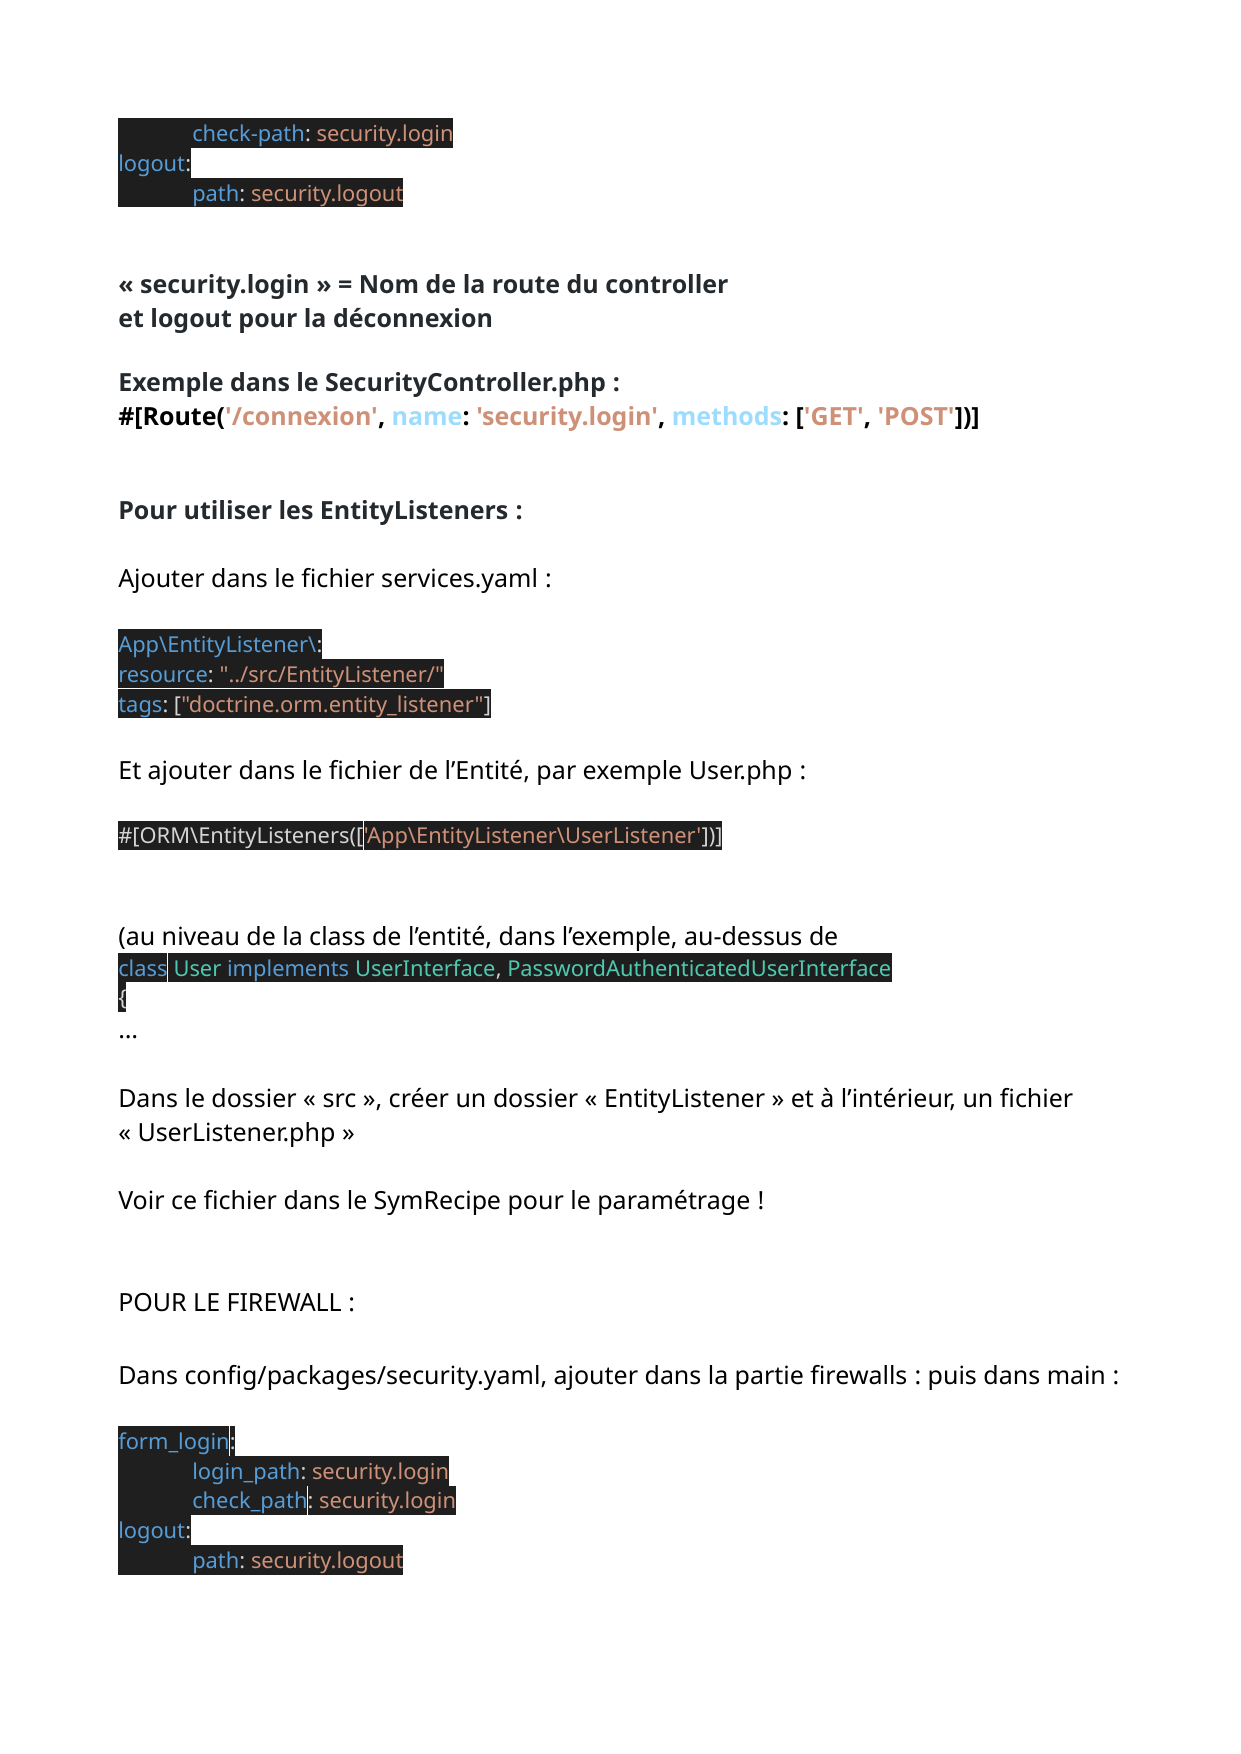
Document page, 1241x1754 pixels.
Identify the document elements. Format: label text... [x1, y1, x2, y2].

text #[Route('/connexion', name: 'security.login', methods: ['GET', 'POST'])] [118, 399, 1122, 433]
text login_path: security.login [118, 1456, 1122, 1486]
text (au niveau de la class de l’entité, dans l’exemple, au-dessus de [118, 918, 1122, 952]
text et logout pour la déconnexion [118, 301, 1122, 335]
text Dans le dossier « src », créer un dossier « EntityListener » et à l’intérieur, un fichier « UserListener.php » [118, 1080, 1122, 1148]
text resource: "../src/EntityListener/" [118, 659, 1122, 688]
text App\EntityListener\: [118, 629, 1122, 659]
text Ajouter dans le fichier services.yaml : [118, 561, 1122, 595]
text logout: [118, 148, 1122, 178]
text form_login: [118, 1426, 1122, 1456]
text { [118, 982, 1122, 1012]
text #[ORM\EntityListeners(['App\EntityListener\UserListener'])] [118, 821, 1122, 850]
text Voir ce fichier dans le SymRecipe pour le paramétrage ! [118, 1182, 1122, 1216]
text … [118, 1012, 1122, 1046]
text Pour utiliser les EntityListeners : [118, 493, 1122, 527]
text check-path: security.login [118, 118, 1122, 148]
text Dans config/packages/security.yaml, ajouter dans la partie firewalls : puis dans main : [118, 1358, 1122, 1392]
text Et ajouter dans le fichier de l’Entité, par exemple User.php : [118, 752, 1122, 786]
text path: security.logout [118, 1545, 1122, 1575]
text tags: ["doctrine.orm.entity_listener"] [118, 688, 1122, 718]
text POUR LE FIREWALL : [118, 1284, 1122, 1319]
text Exemple dans le SecurityController.php : [118, 365, 1122, 399]
text path: security.logout [118, 178, 1122, 207]
text check_path: security.login [118, 1486, 1122, 1515]
text « security.login » = Nom de la route du controller [118, 267, 1122, 301]
text logout: [118, 1515, 1122, 1545]
text class User implements UserInterface, PasswordAuthenticatedUserInterface [118, 952, 1122, 982]
